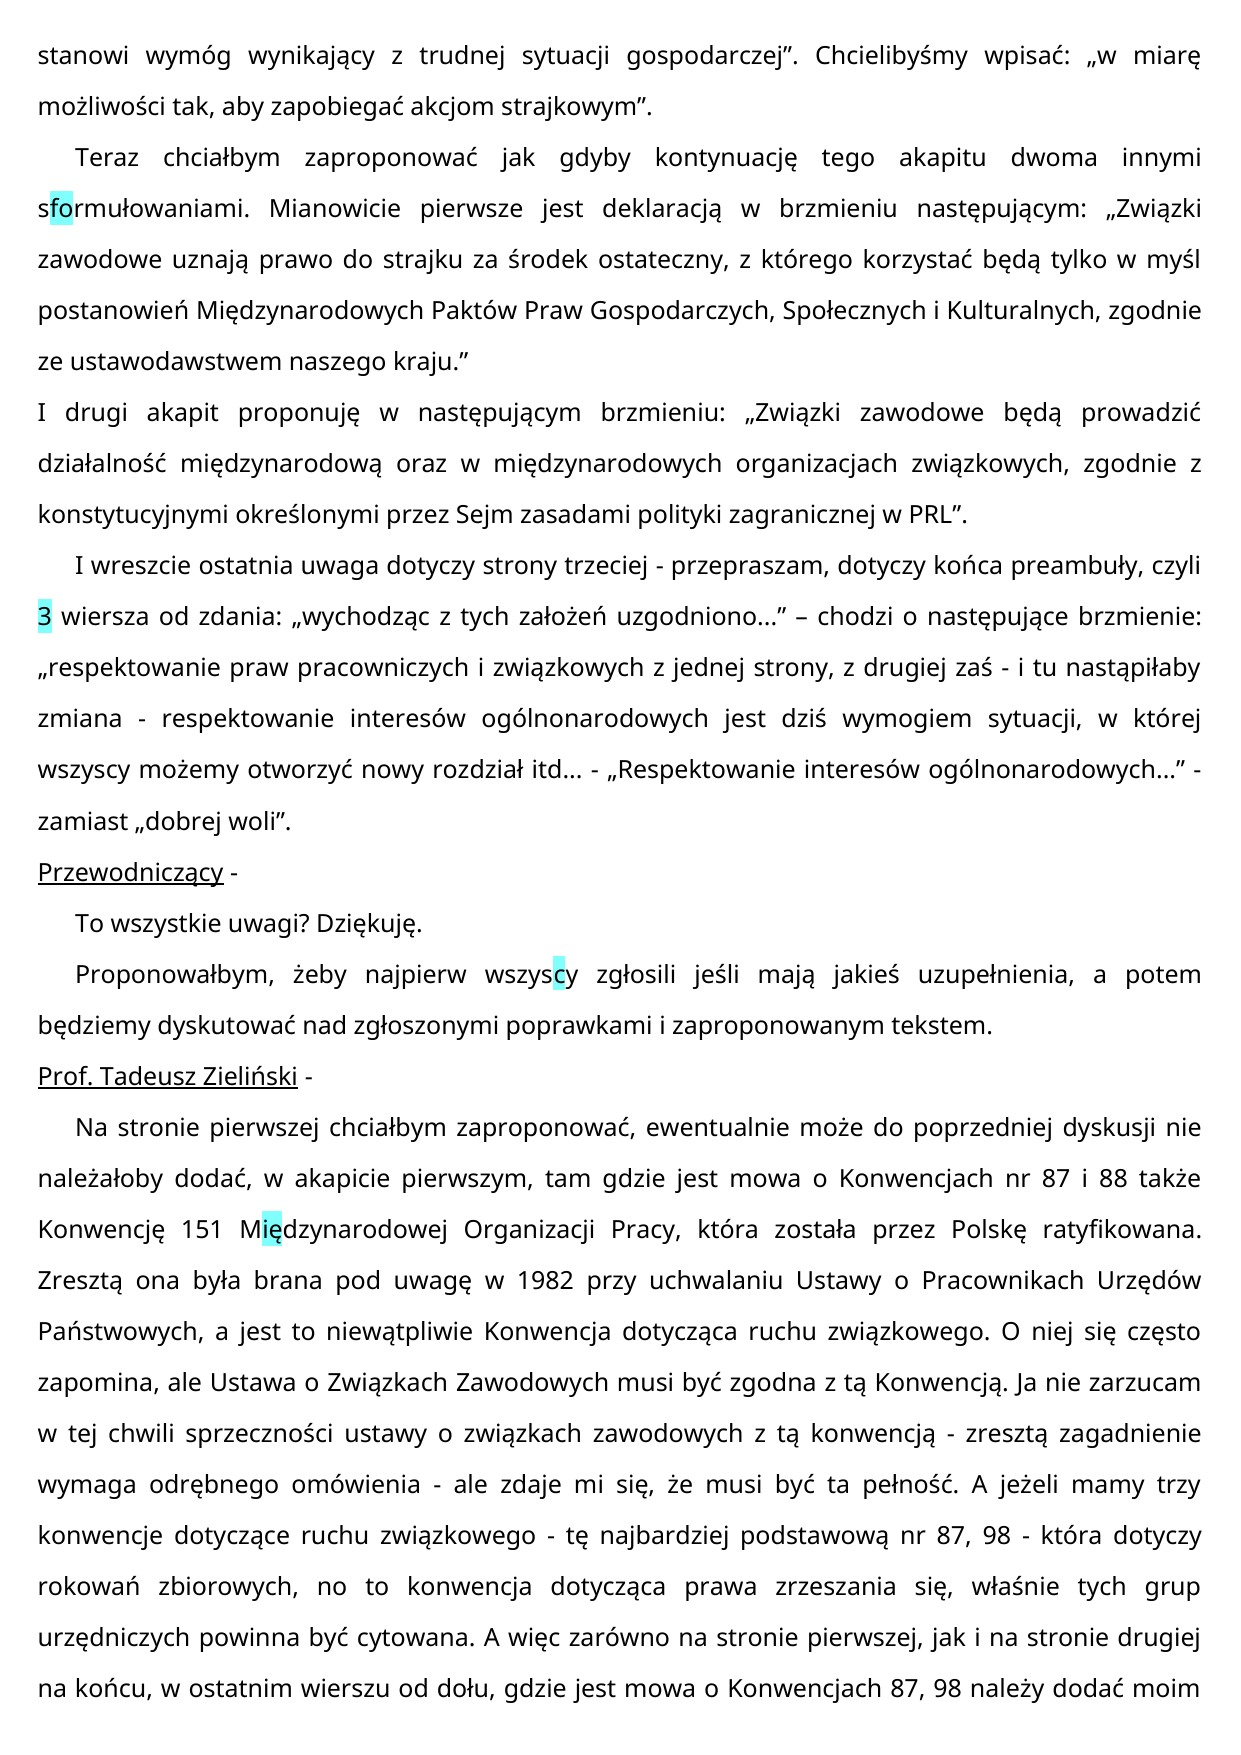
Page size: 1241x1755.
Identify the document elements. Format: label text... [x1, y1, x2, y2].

text I wreszcie ostatnia uwaga dotyczy strony trzeciej - przepraszam, dotyczy końca preambuły, czyli 3 wiersza od zdania: „wychodząc z tych założeń uzgodniono...” – chodzi o następujące brzmienie: „respektowanie praw pracowniczych i związkowych z jednej strony, z drugiej zaś - i tu nastąpiłaby zmiana - respektowanie interesów ogólnonarodowych jest dziś wymogiem sytuacji, w której wszyscy możemy otworzyć nowy rozdział itd... - „Respektowanie interesów ogólnonarodowych...” - zamiast „dobrej woli”. [37, 548, 1203, 837]
text Na stronie pierwszej chciałbym zaproponować, ewentualnie może do poprzedniej dyskusji nie należałoby dodać, w akapicie pierwszym, tam gdzie jest mowa o Konwencjach nr 87 i 88 także Konwencję 151 Międzynarodowej Organizacji Pracy, która została przez Polskę ratyfikowana. Zresztą ona była brana pod uwagę w 1982 przy uchwalaniu Ustawy o Pracownikach Urzędów Państwowych, a jest to niewątpliwie Konwencja dotycząca ruchu związkowego. O niej się często zapomina, ale Ustawa o Związkach Zawodowych musi być zgodna z tą Konwencją. Ja nie zarzucam w tej chwili sprzeczności ustawy o związkach zawodowych z tą konwencją - zresztą zagadnienie wymaga odrębnego omówienia - ale zdaje mi się, że musi być ta pełność. A jeżeli mamy trzy konwencje dotyczące ruchu związkowego - tę najbardziej podstawową nr 87, 98 - która dotyczy rokowań zbiorowych, no to konwencja dotycząca prawa zrzeszania się, właśnie tych grup urzędniczych powinna być cytowana. A więc zarówno na stronie pierwszej, jak i na stronie drugiej na końcu, w ostatnim wierszu od dołu, gdzie jest mowa o Konwencjach 87, 98 należy dodać moim [37, 1109, 1203, 1705]
text I drugi akapit proponuję w następującym brzmieniu: „Związki zawodowe będą prowadzić działalność międzynarodową oraz w międzynarodowych organizacjach związkowych, zgodnie z konstytucyjnymi określonymi przez Sejm zasadami polityki zagranicznej w PRL”. [37, 395, 1203, 531]
text Proponowałbym, żeby najpierw wszyscy zgłosili jeśli mają jakieś uzupełnienia, a potem będziemy dyskutować nad zgłoszonymi poprawkami i zaproponowanym tekstem. [37, 956, 1203, 1041]
text stanowi wymóg wynikający z trudnej sytuacji gospodarczej”. Chcielibyśmy wpisać: „w miarę możliwości tak, aby zapobiegać akcjom strajkowym”. [37, 37, 1203, 123]
text Teraz chciałbym zaproponować jak gdyby kontynuację tego akapitu dwoma innymi sformułowaniami. Mianowicie pierwsze jest deklaracją w brzmieniu następującym: „Związki zawodowe uznają prawo do strajku za środek ostateczny, z którego korzystać będą tylko w myśl postanowień Międzynarodowych Paktów Praw Gospodarczych, Społecznych i Kulturalnych, zgodnie ze ustawodawstwem naszego kraju.” [37, 139, 1203, 378]
text Prof. Tadeusz Zieliński - [37, 1058, 1203, 1092]
text Przewodniczący - [37, 854, 1203, 888]
text To wszystkie uwagi? Dziękuję. [37, 905, 1203, 939]
